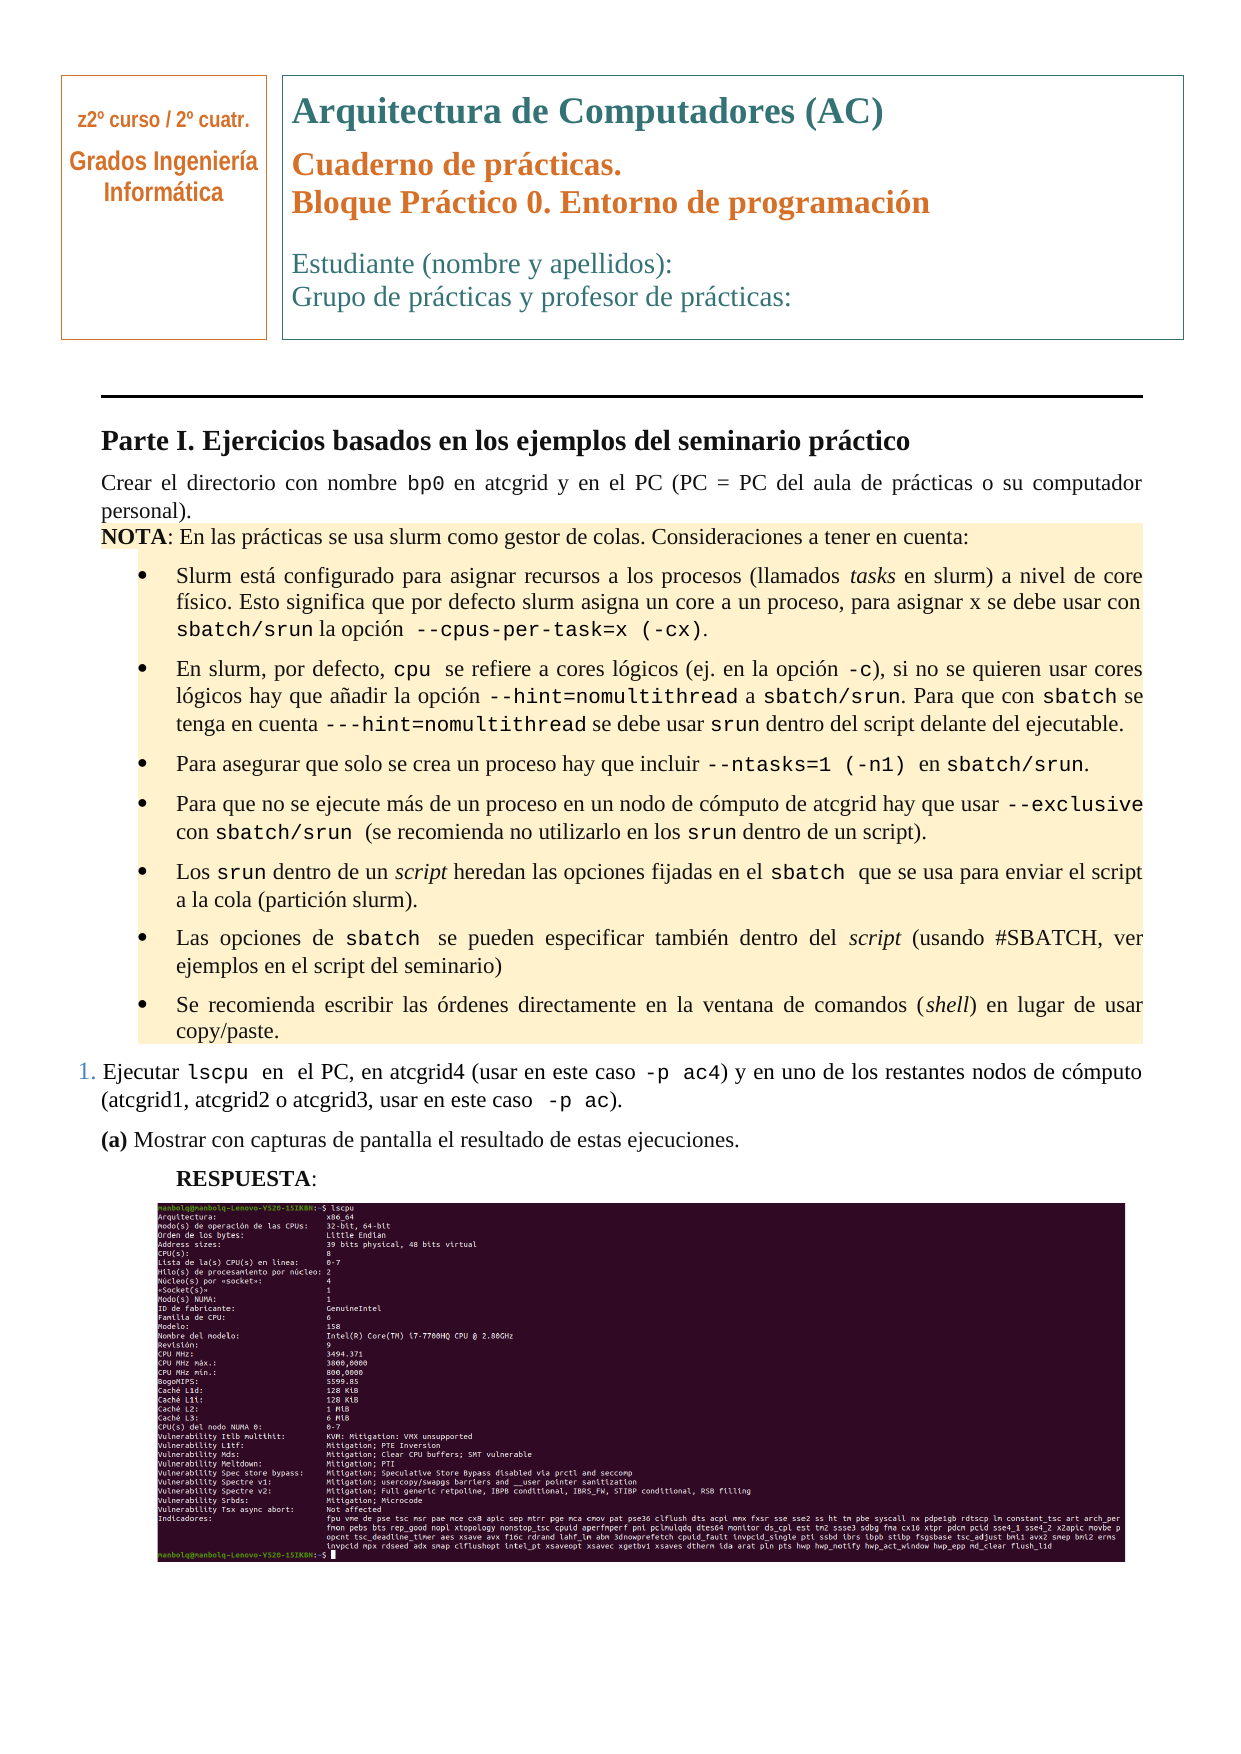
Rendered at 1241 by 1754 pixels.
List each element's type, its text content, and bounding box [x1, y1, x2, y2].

list Para que no se ejecute más de un proceso en un nodo de cómputo de atcgrid hay que usar --exclusive con sbatch/srun (se recomienda no utilizarlo en los srun dentro de un script). [138, 790, 1143, 846]
list Para asegurar que solo se crea un proceso hay que incluir --ntasks=1 (-n1) en sbatch/srun. [138, 750, 1143, 778]
list Ejecutar lscpu en el PC, en atcgrid4 (usar en este caso -p ac4) y en uno de los restantes nodos de cómputo (atcgrid1, atcgrid2 o atcgrid3, usar en este caso -p ac). [71, 1056, 1143, 1114]
table_header Arquitectura de Computadores (AC) Cuaderno de prácticas. Bloque Práctico 0. Entorno de programación Estudiante (nombre y apellidos): Grupo de prácticas y profesor de prácticas: [283, 76, 1183, 339]
picture [157, 1203, 1126, 1562]
list Slurm está configurado para asignar recursos a los procesos (llamados tasks en slurm) a nivel de core físico. Esto significa que por defecto slurm asigna un core a un proceso, para asignar x se debe usar con sbatch/srun la opción --cpus-per-task=x (-cx). [138, 562, 1143, 642]
list Las opciones de sbatch se pueden especificar también dentro del script (usando #SBATCH, ver ejemplos en el script del seminario) [138, 924, 1143, 978]
table_header [267, 75, 282, 339]
list RESPUESTA: [176, 1165, 1143, 1192]
table_header z2º curso / 2º cuatr. Grados Ingeniería Informática [62, 76, 266, 339]
list En slurm, por defecto, cpu se refiere a cores lógicos (ej. en la opción -c), si no se quieren usar cores lógicos hay que añadir la opción --hint=nomultithread a sbatch/srun. Para que con sbatch se tenga en cuenta ---hint=nomultithread se debe usar srun dentro del script delante del ejecutable. [138, 655, 1143, 738]
text (a) Mostrar con capturas de pantalla el resultado de estas ejecuciones. [101, 1126, 1143, 1153]
list Los srun dentro de un script heredan las opciones fijadas en el sbatch que se usa para enviar el script a la cola (partición slurm). [138, 858, 1143, 912]
list Se recomienda escribir las órdenes directamente en la ventana de comandos (shell) en lugar de usar copy/paste. [138, 991, 1143, 1044]
text NOTA: En las prácticas se usa slurm como gestor de colas. Consideraciones a tener en cuenta: [101, 523, 1143, 549]
subtitle Parte I. Ejercicios basados en los ejemplos del seminario práctico [101, 423, 1143, 457]
text Crear el directorio con nombre bp0 en atcgrid y en el PC (PC = PC del aula de prácticas o su computador personal). [101, 469, 1143, 523]
